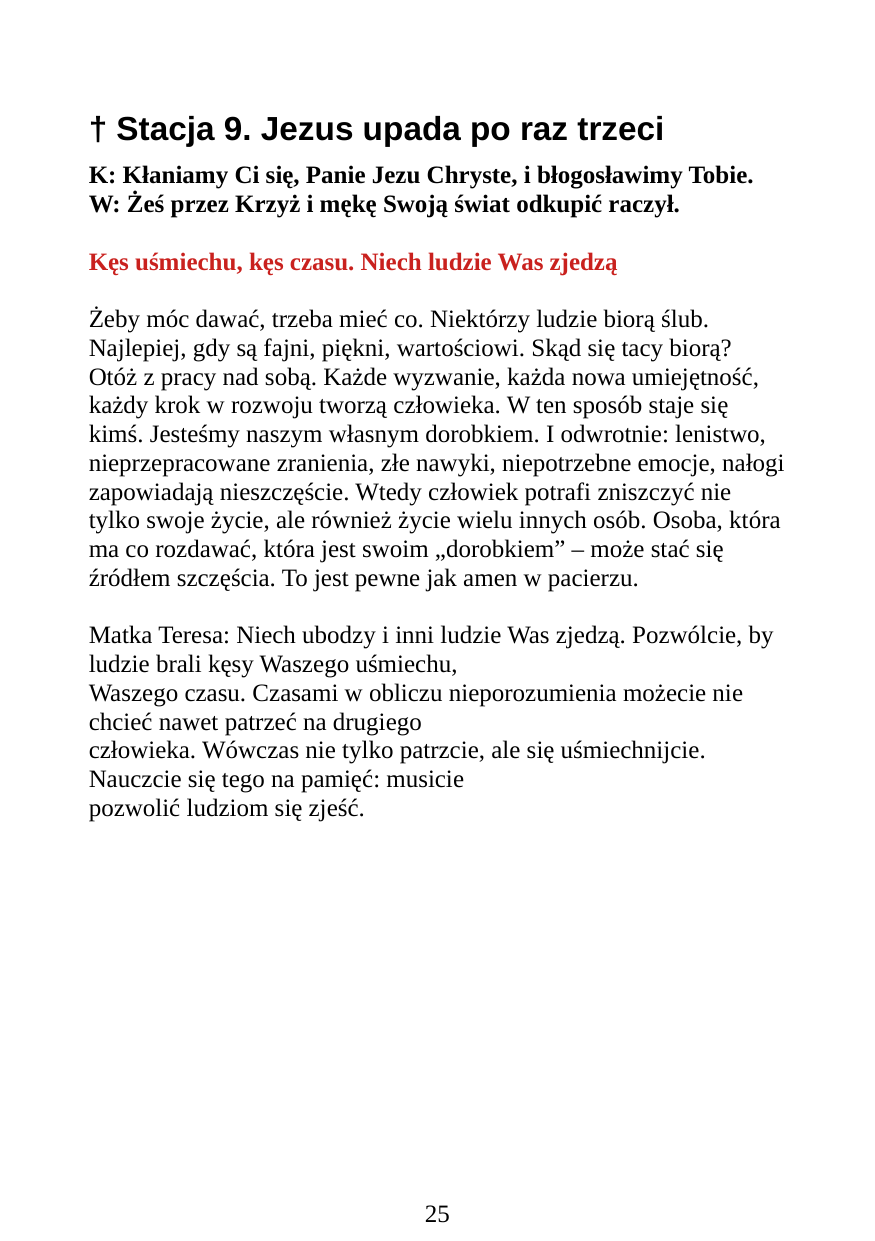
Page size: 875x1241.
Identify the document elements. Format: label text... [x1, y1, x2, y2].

text pozwolić ludziom się zjeść. [88, 793, 786, 822]
text Żeby móc dawać, trzeba mieć co. Niektórzy ludzie biorą ślub. Najlepiej, gdy są fajni, piękni, wartościowi. Skąd się tacy biorą? Otóż z pracy nad sobą. Każde wyzwanie, każda nowa umiejętność, każdy krok w rozwoju tworzą człowieka. W ten sposób staje się kimś. Jesteśmy naszym własnym dorobkiem. I odwrotnie: lenistwo, nieprzepracowane zranienia, złe nawyki, niepotrzebne emocje, nałogi zapowiadają nieszczęście. Wtedy człowiek potrafi zniszczyć nie tylko swoje życie, ale również życie wielu innych osób. Osoba, która ma co rozdawać, która jest swoim „dorobkiem” – może stać się źródłem szczęścia. To jest pewne jak amen w pacierzu. [88, 304, 786, 620]
text Waszego czasu. Czasami w obliczu nieporozumienia możecie nie chcieć nawet patrzeć na drugiego [88, 678, 786, 735]
text Matka Teresa: Niech ubodzy i inni ludzie Was zjedzą. Pozwólcie, by ludzie brali kęsy Waszego uśmiechu, [88, 620, 786, 678]
text człowieka. Wówczas nie tylko patrzcie, ale się uśmiechnijcie. Nauczcie się tego na pamięć: musicie [88, 735, 786, 793]
subtitle † Stacja 9. Jezus upada po raz trzeci [88, 109, 786, 148]
text K: Kłaniamy Ci się, Panie Jezu Chryste, i błogosławimy Tobie. [88, 160, 786, 189]
text Kęs uśmiechu, kęs czasu. Niech ludzie Was zjedzą [88, 247, 786, 275]
text W: Żeś przez Krzyż i mękę Swoją świat odkupić raczył. [88, 189, 786, 218]
